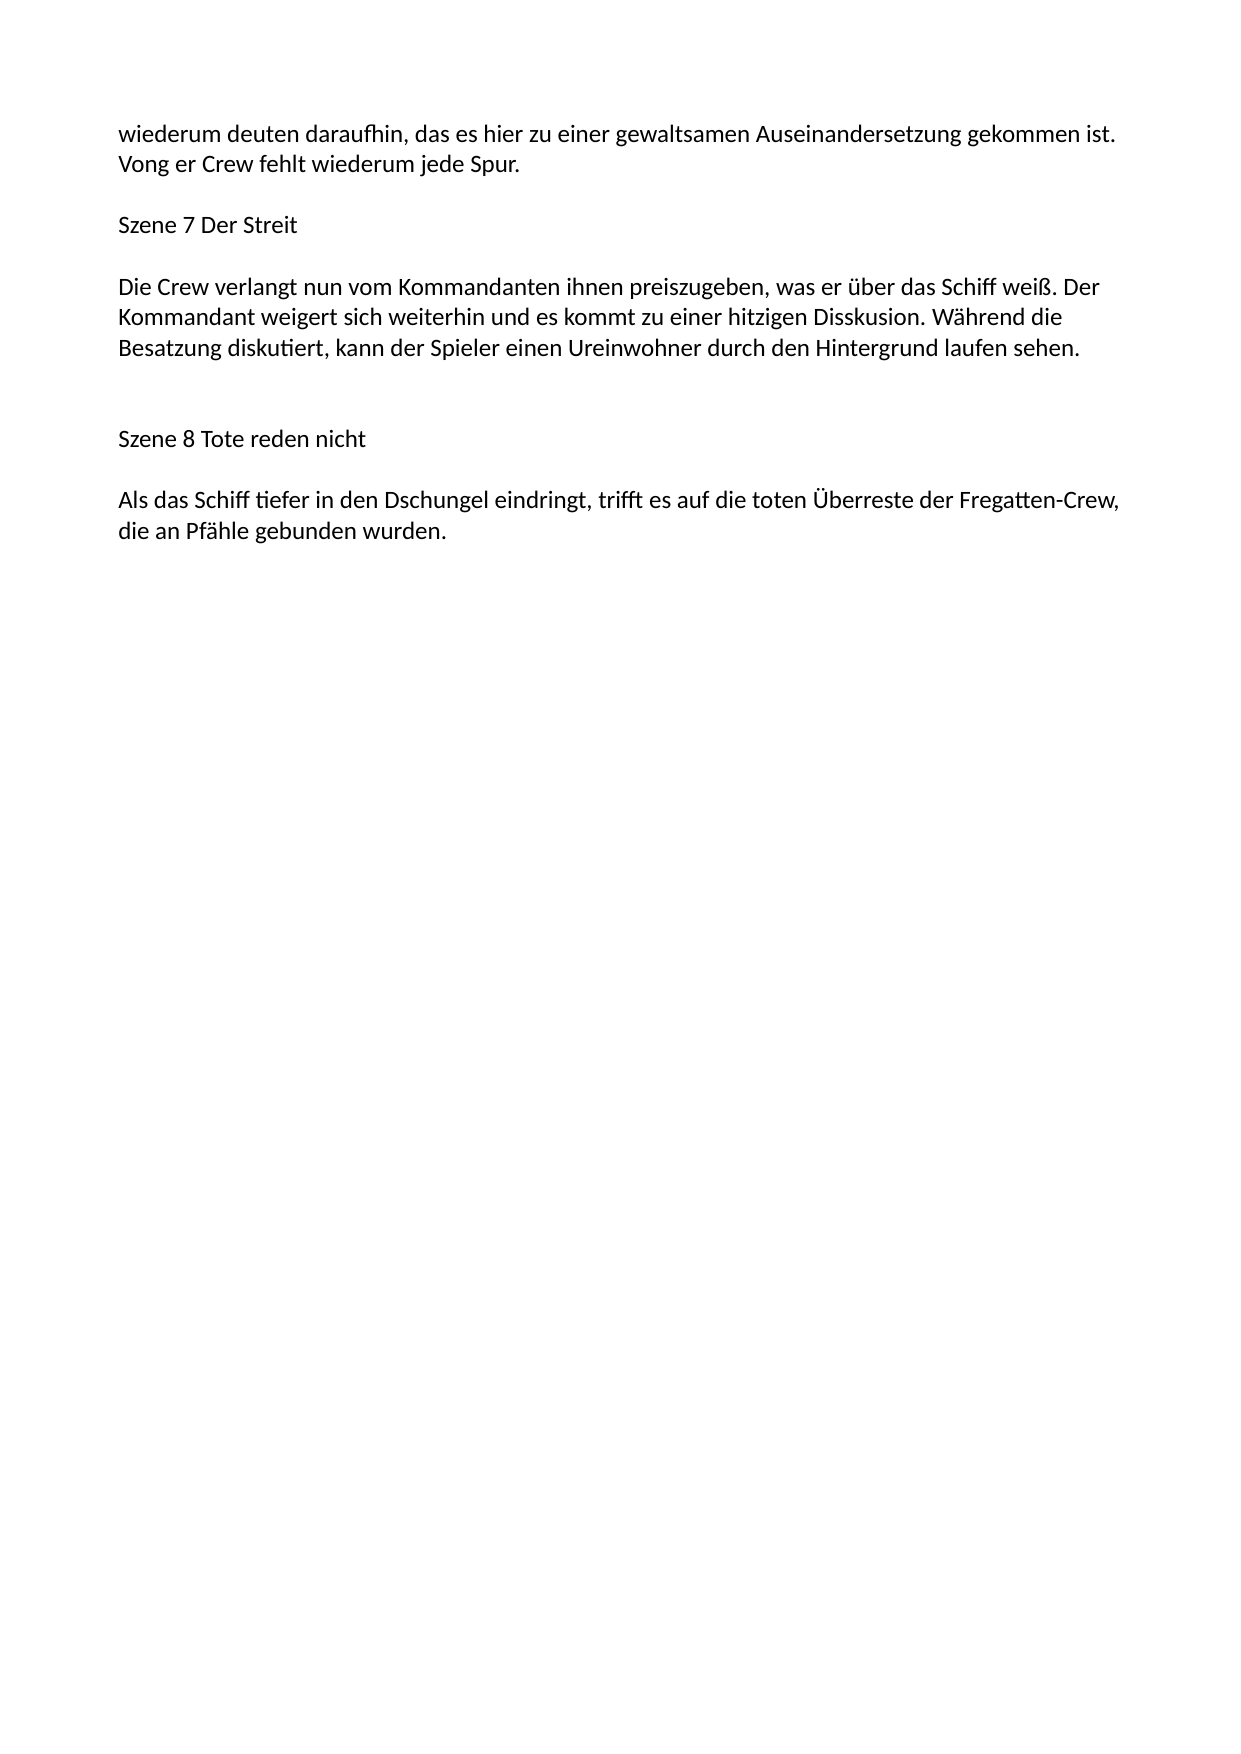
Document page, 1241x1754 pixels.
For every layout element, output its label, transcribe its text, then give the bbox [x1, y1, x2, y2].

text Szene 7 Der Streit [118, 210, 1122, 240]
text Szene 8 Tote reden nicht [118, 423, 1122, 454]
text wiederum deuten daraufhin, das es hier zu einer gewaltsamen Auseinandersetzung gekommen ist. Vong er Crew fehlt wiederum jede Spur. [118, 118, 1122, 179]
text Die Crew verlangt nun vom Kommandanten ihnen preiszugeben, was er über das Schiff weiß. Der Kommandant weigert sich weiterhin und es kommt zu einer hitzigen Disskusion. Während die Besatzung diskutiert, kann der Spieler einen Ureinwohner durch den Hintergrund laufen sehen. [118, 271, 1122, 362]
text Als das Schiff tiefer in den Dschungel eindringt, trifft es auf die toten Überreste der Fregatten-Crew, die an Pfähle gebunden wurden. [118, 484, 1122, 545]
